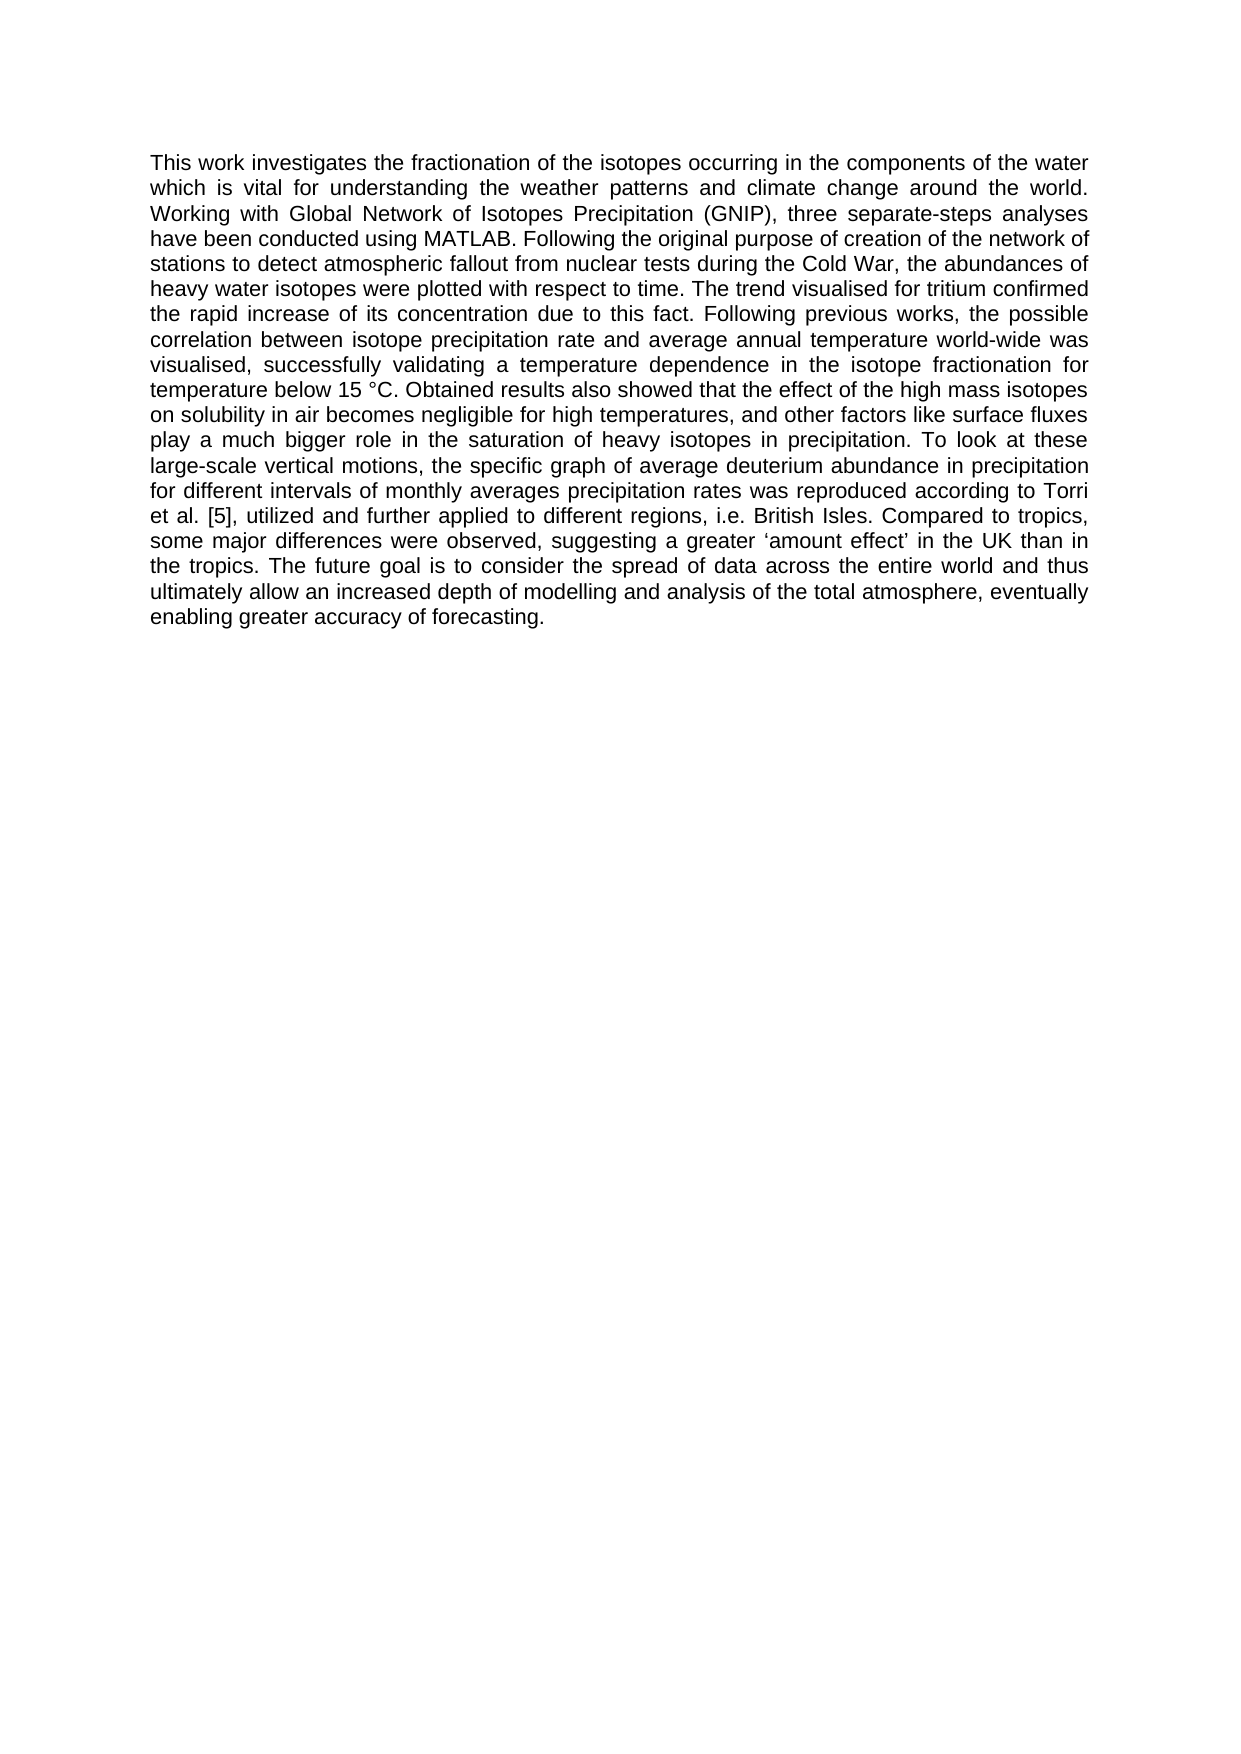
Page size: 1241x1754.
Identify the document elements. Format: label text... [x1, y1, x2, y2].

text This work investigates the fractionation of the isotopes occurring in the components of the water which is vital for understanding the weather patterns and climate change around the world. Working with Global Network of Isotopes Precipitation (GNIP), three separate-steps analyses have been conducted using MATLAB. Following the original purpose of creation of the network of stations to detect atmospheric fallout from nuclear tests during the Cold War, the abundances of heavy water isotopes were plotted with respect to time. The trend visualised for tritium confirmed the rapid increase of its concentration due to this fact. Following previous works, the possible correlation between isotope precipitation rate and average annual temperature world-wide was visualised, successfully validating a temperature dependence in the isotope fractionation for temperature below 15 °C. Obtained results also showed that the effect of the high mass isotopes on solubility in air becomes negligible for high temperatures, and other factors like surface fluxes play a much bigger role in the saturation of heavy isotopes in precipitation. To look at these large-scale vertical motions, the specific graph of average deuterium abundance in precipitation for different intervals of monthly averages precipitation rates was reproduced according to Torri et al. [5], utilized and further applied to different regions, i.e. British Isles. Compared to tropics, some major differences were observed, suggesting a greater ‘amount effect’ in the UK than in the tropics. The future goal is to consider the spread of data across the entire world and thus ultimately allow an increased depth of modelling and analysis of the total atmosphere, eventually enabling greater accuracy of forecasting. [150, 150, 1090, 629]
